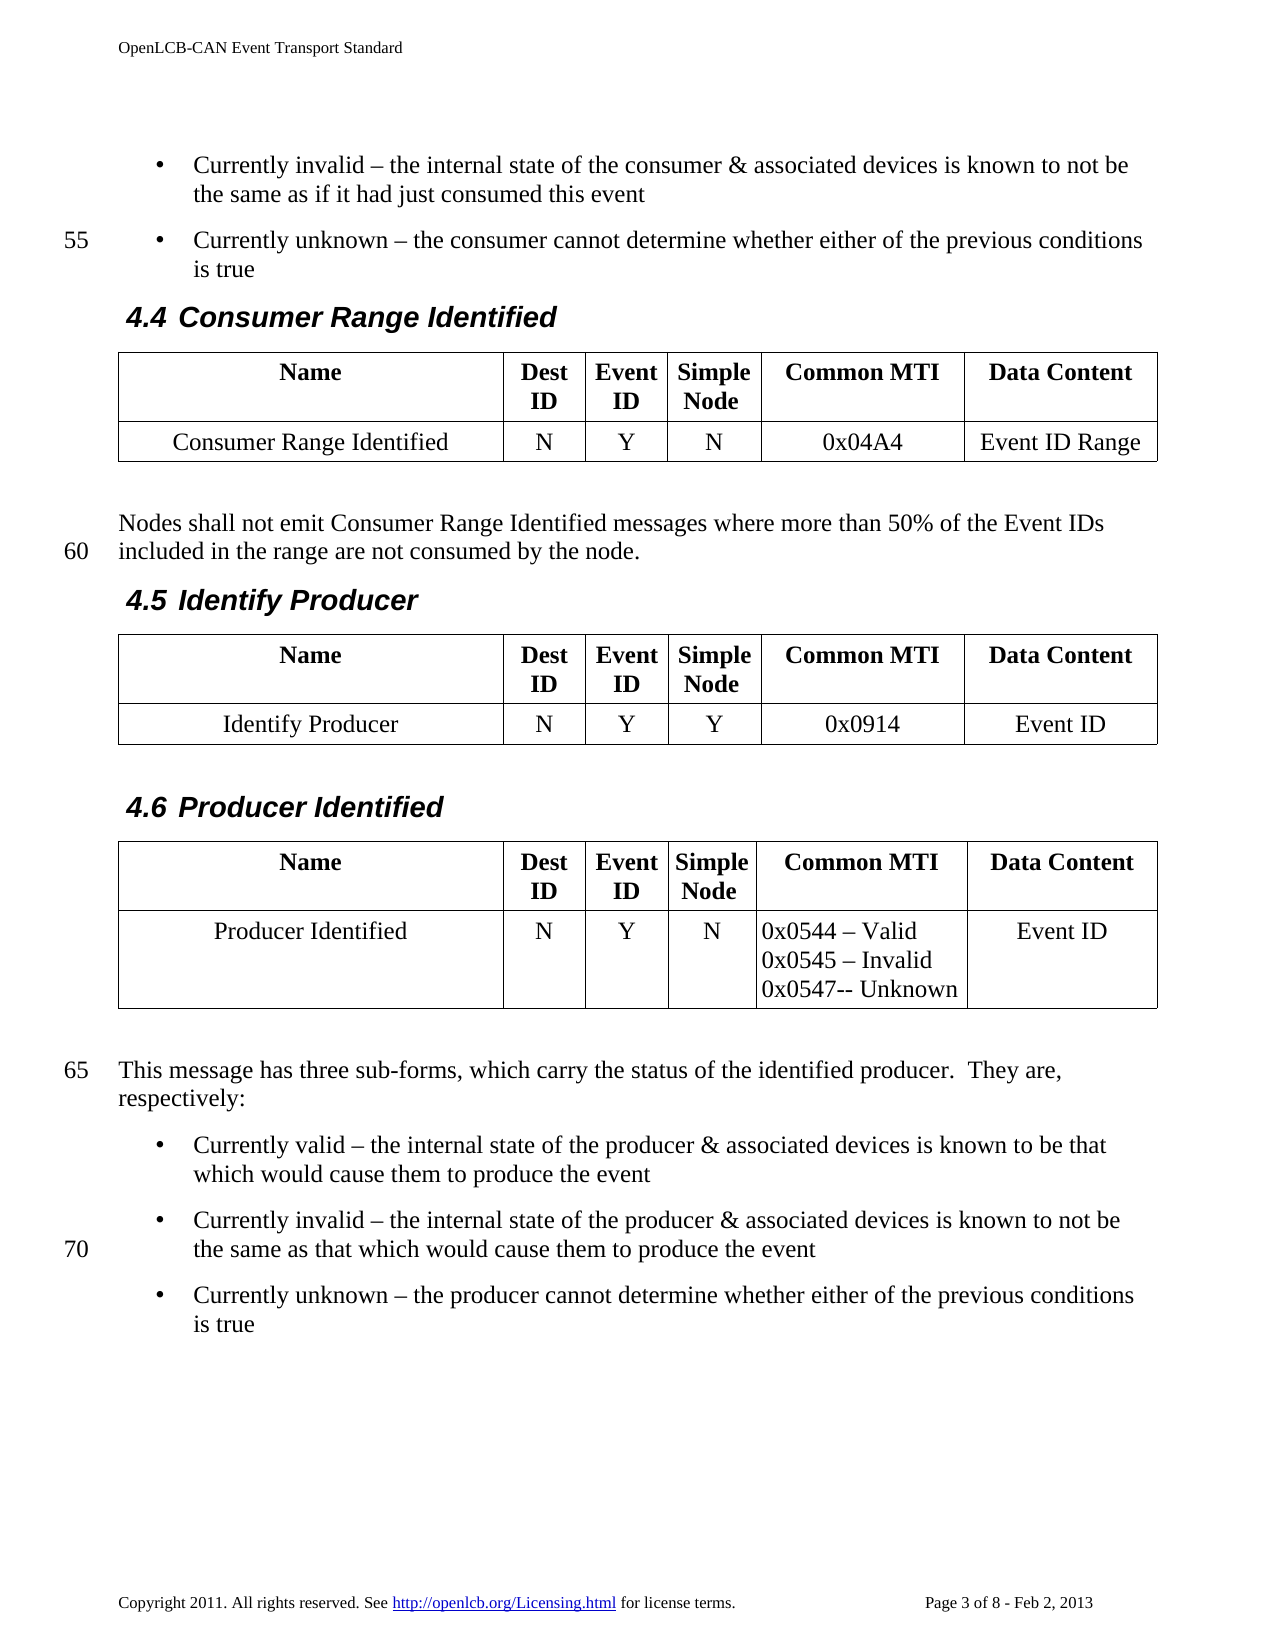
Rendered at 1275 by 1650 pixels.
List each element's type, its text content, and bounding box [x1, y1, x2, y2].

table_header Dest ID [504, 842, 585, 910]
text This message has three sub-forms, which carry the status of the identified producer. They are, respectively: [118, 1055, 1157, 1112]
table_cell Consumer Range Identified [119, 422, 503, 461]
list Currently unknown – the producer cannot determine whether either of the previous conditions is true [156, 1280, 1157, 1338]
table_header Common MTI [762, 353, 964, 421]
table_cell N [669, 911, 756, 1008]
table_header Event ID [586, 353, 667, 421]
text Nodes shall not emit Consumer Range Identified messages where more than 50% of the Event IDs included in the range are not consumed by the node. [118, 508, 1157, 565]
table_header Name [119, 842, 503, 910]
table_header Common MTI [762, 635, 964, 703]
table_cell 0x0544 – Valid 0x0545 – Invalid 0x0547-- Unknown [757, 911, 967, 1008]
table_cell N [504, 422, 585, 461]
table_cell Producer Identified [119, 911, 503, 1008]
table_header Dest ID [504, 635, 585, 703]
table_header Event ID [586, 635, 668, 703]
table_cell 0x04A4 [762, 422, 964, 461]
table_header Event ID [586, 842, 668, 910]
table_header Name [119, 353, 503, 421]
subtitle Producer Identified [118, 790, 1157, 823]
table_cell N [504, 911, 585, 1008]
table_header Common MTI [757, 842, 967, 910]
table_cell Y [669, 704, 761, 743]
table_cell N [504, 704, 585, 743]
list Currently unknown – the consumer cannot determine whether either of the previous conditions is true [156, 225, 1157, 283]
table_header Data Content [965, 353, 1157, 421]
table_cell Identify Producer [119, 704, 503, 743]
subtitle Identify Producer [118, 583, 1157, 616]
table_header Dest ID [504, 353, 585, 421]
list Currently invalid – the internal state of the producer & associated devices is known to not be the same as that which would cause them to produce the event [156, 1205, 1157, 1263]
table_cell N [668, 422, 761, 461]
subtitle Consumer Range Identified [118, 300, 1157, 334]
table_header Simple Node [668, 353, 761, 421]
list Currently invalid – the internal state of the consumer & associated devices is known to not be the same as if it had just consumed this event [156, 150, 1157, 207]
table_cell Y [586, 911, 668, 1008]
table_header Data Content [965, 635, 1157, 703]
table_cell Event ID Range [965, 422, 1157, 461]
table_cell Event ID [965, 704, 1157, 743]
table_header Simple Node [669, 635, 761, 703]
table_cell Y [586, 422, 667, 461]
table_header Name [119, 635, 503, 703]
list Currently valid – the internal state of the producer & associated devices is known to be that which would cause them to produce the event [156, 1130, 1157, 1187]
table_header Simple Node [669, 842, 756, 910]
table_header Data Content [968, 842, 1157, 910]
table_cell 0x0914 [762, 704, 964, 743]
table_cell Y [586, 704, 668, 743]
table_cell Event ID [968, 911, 1157, 1008]
